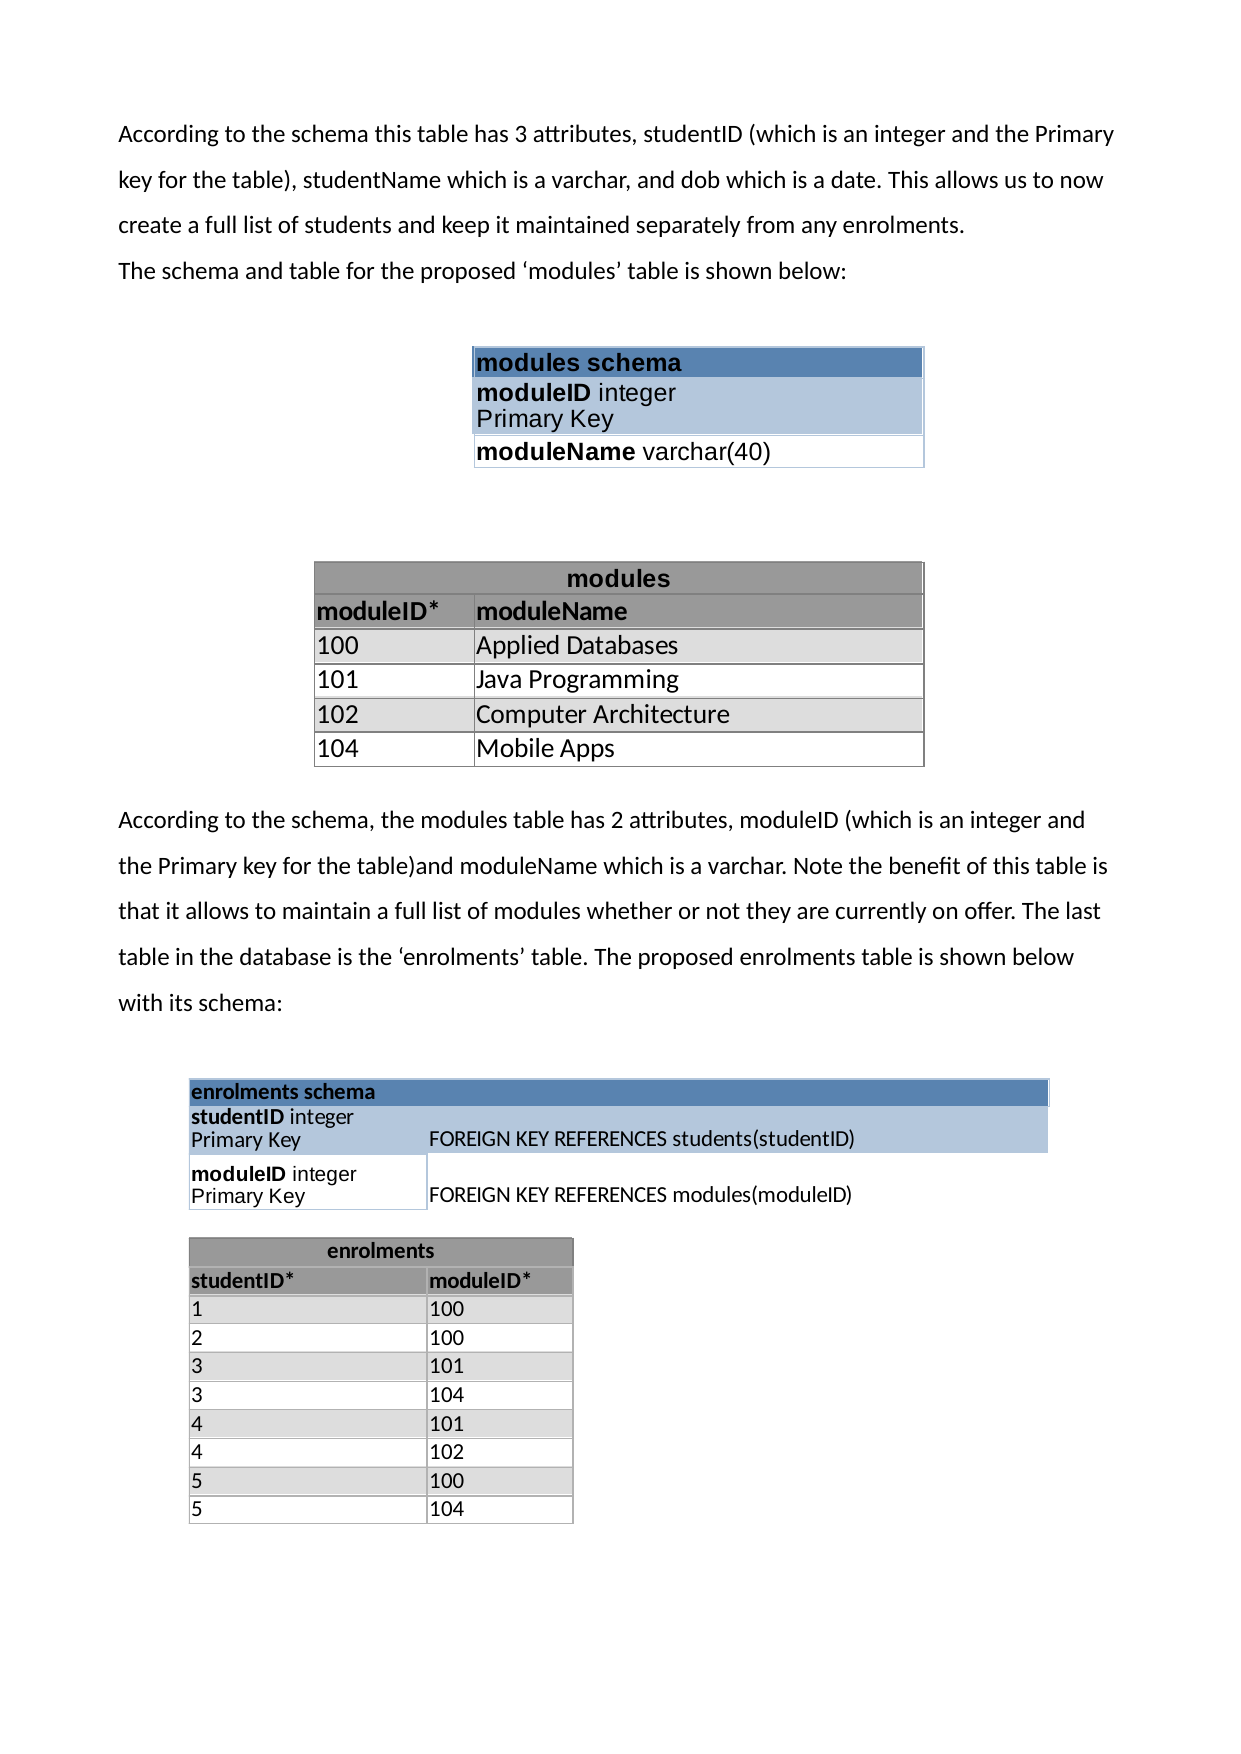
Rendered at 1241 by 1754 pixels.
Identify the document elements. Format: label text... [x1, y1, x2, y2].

text The schema and table for the proposed ‘modules’ table is shown below: [118, 255, 1122, 286]
text According to the schema, the modules table has 2 attributes, moduleID (which is an integer and the Primary key for the table)and moduleName which is a varchar. Note the benefit of this table is that it allows to maintain a full list of modules whether or not they are currently on offer. The last table in the database is the ‘enrolments’ table. The proposed enrolments table is shown below with its schema: [118, 804, 1122, 1017]
text According to the schema this table has 3 attributes, studentID (which is an integer and the Primary key for the table), studentName which is a varchar, and dob which is a date. This allows us to now create a full list of students and keep it maintained separately from any enrolments. [118, 118, 1122, 240]
